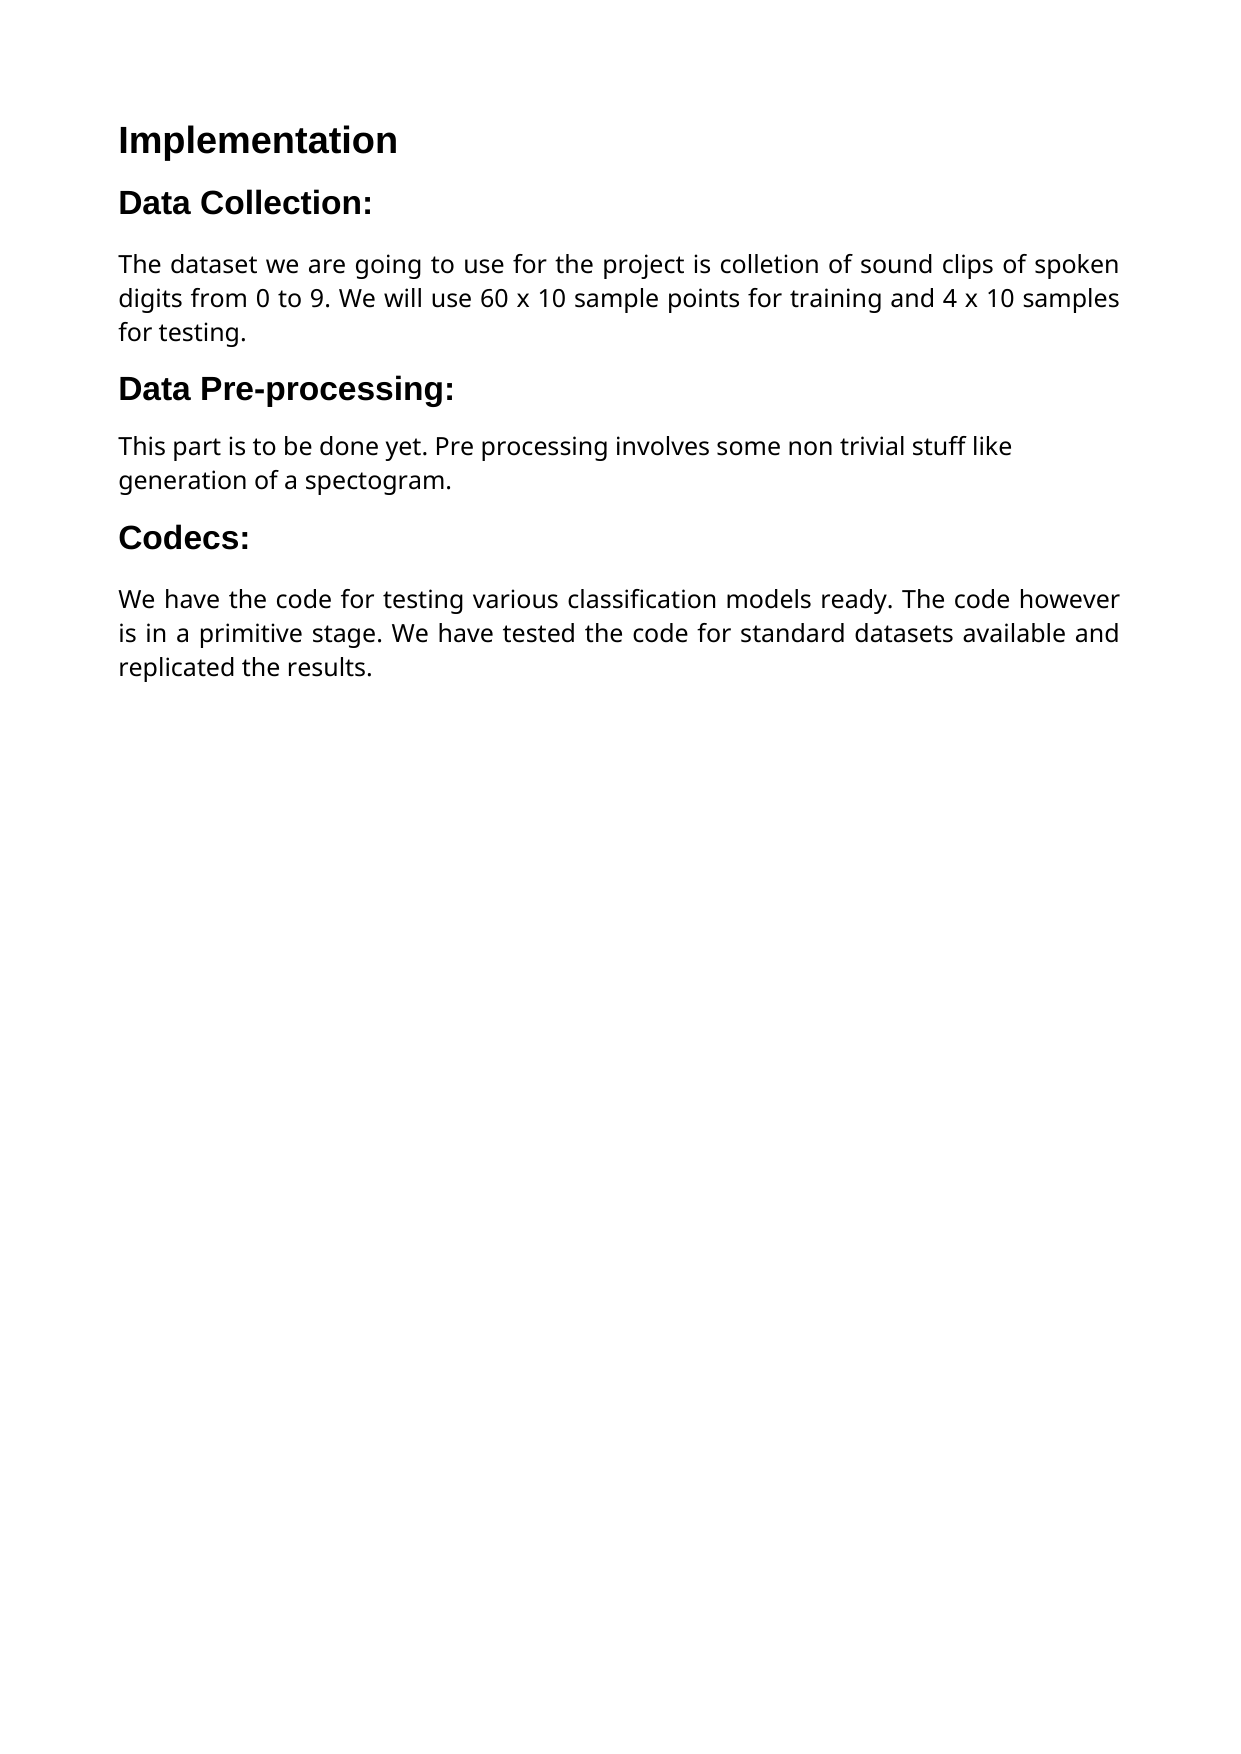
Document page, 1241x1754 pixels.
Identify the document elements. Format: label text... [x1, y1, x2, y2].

subtitle We have the code for testing various classification models ready. The code however is in a primitive stage. We have tested the code for standard datasets available and replicated the results. [118, 581, 1122, 683]
subtitle Codecs: [118, 518, 1122, 556]
subtitle This part is to be done yet. Pre processing involves some non trivial stuff like generation of a spectogram. [118, 429, 1122, 497]
subtitle The dataset we are going to use for the project is colletion of sound clips of spoken digits from 0 to 9. We will use 60 x 10 sample points for training and 4 x 10 samples for testing. [118, 246, 1122, 348]
subtitle Data Collection: [118, 183, 1122, 221]
subtitle Implementation [118, 118, 1122, 162]
subtitle Data Pre-processing: [118, 369, 1122, 408]
